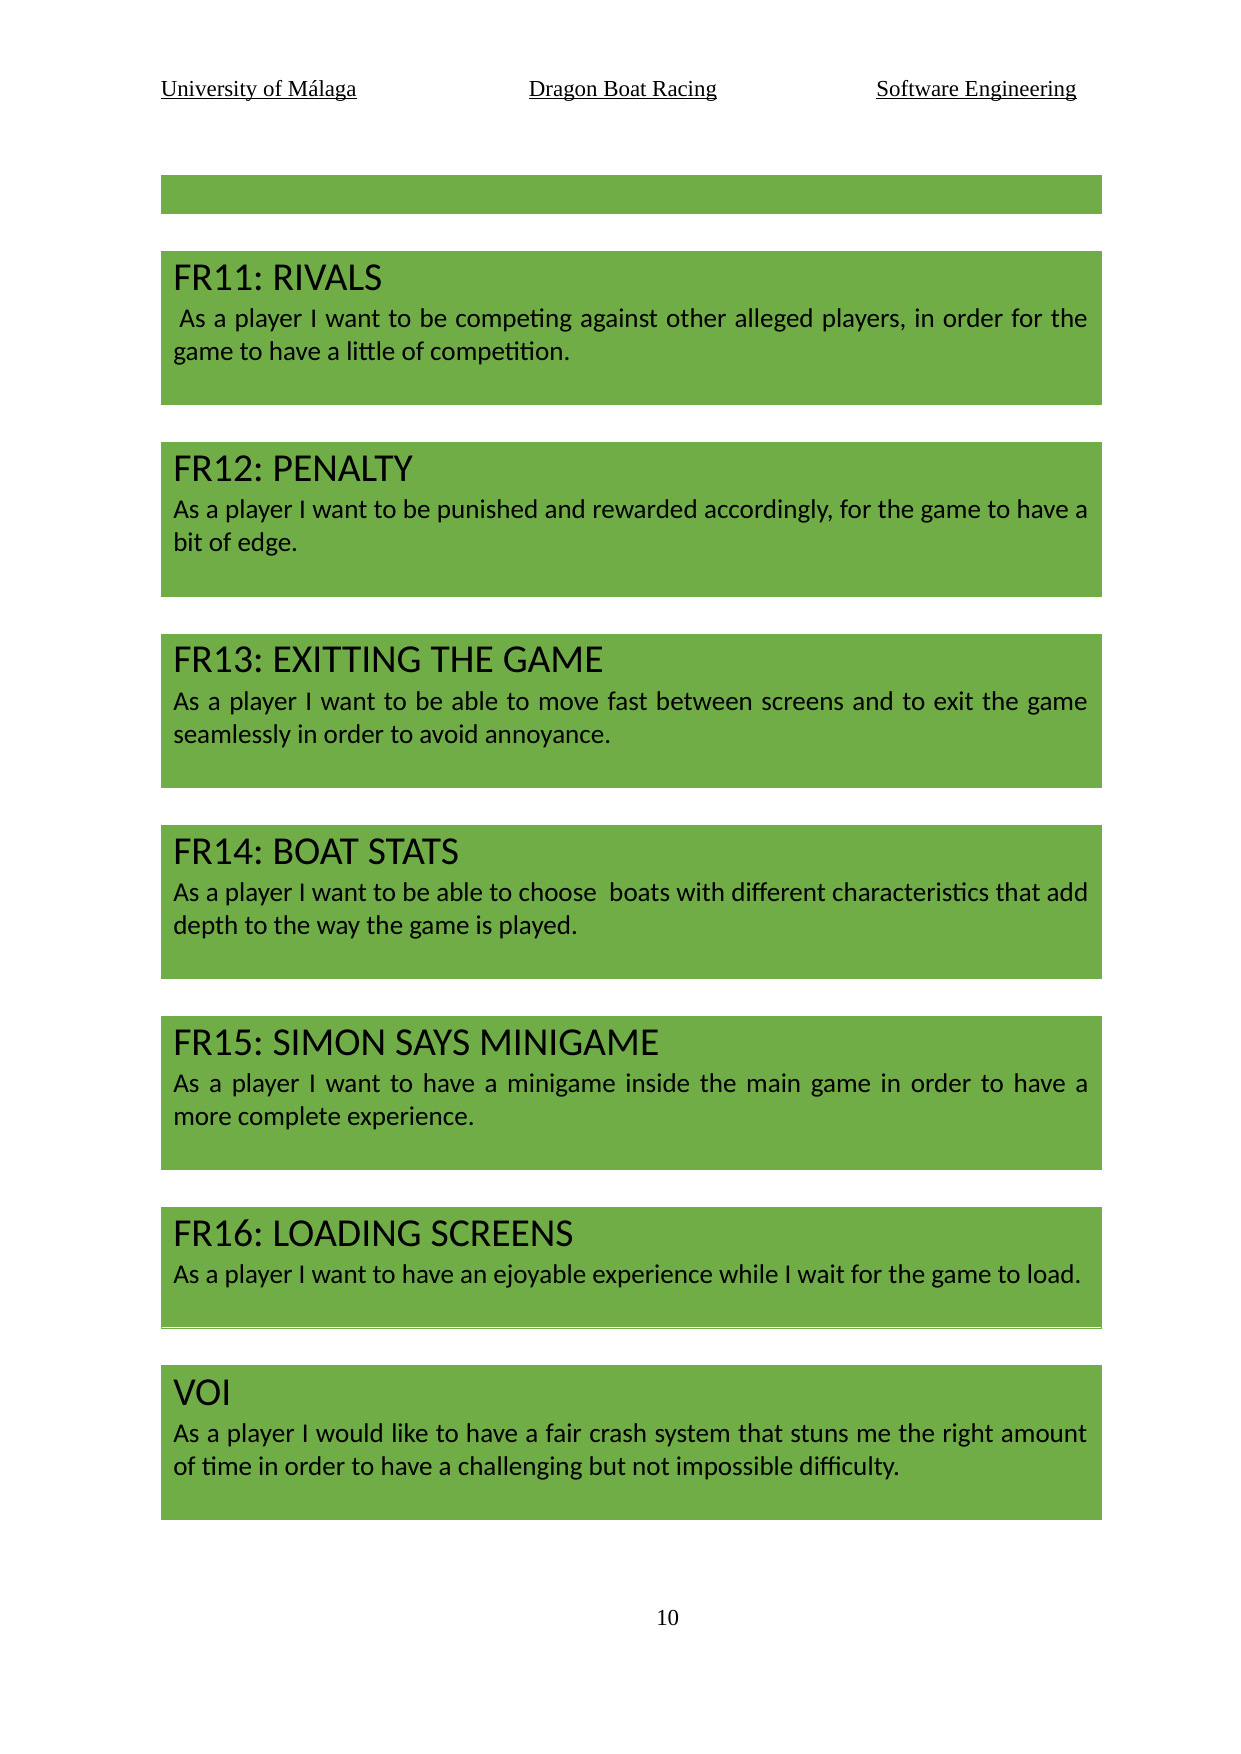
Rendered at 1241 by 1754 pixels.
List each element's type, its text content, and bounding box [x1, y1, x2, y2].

table_cell [162, 176, 1101, 213]
table_header VOI [162, 1366, 1101, 1415]
table_cell As a player I would like to have a fair crash system that stuns me the right amount of time in order to have a challenging but not impossible difficulty. [162, 1416, 1101, 1519]
table_header FR13: EXITTING THE GAME [162, 635, 1101, 683]
table_cell As a player I want to be competing against other alleged players, in order for the game to have a little of competition. [162, 301, 1101, 404]
table_cell As a player I want to be punished and rewarded accordingly, for the game to have a bit of edge. [162, 493, 1101, 596]
table_header FR11: RIVALS [162, 252, 1101, 300]
table_header FR15: SIMON SAYS MINIGAME [162, 1017, 1101, 1065]
table_header FR12: PENALTY [162, 443, 1101, 492]
table_cell As a player I want to be able to move fast between screens and to exit the game seamlessly in order to avoid annoyance. [162, 684, 1101, 787]
table_header FR16: LOADING SCREENS [162, 1208, 1101, 1257]
table_cell As a player I want to have a minigame inside the main game in order to have a more complete experience. [162, 1066, 1101, 1169]
table_cell As a player I want to have an ejoyable experience while I wait for the game to load. [162, 1258, 1101, 1327]
table_header FR14: BOAT STATS [162, 826, 1101, 874]
table_cell As a player I want to be able to choose boats with different characteristics that add depth to the way the game is played. [162, 875, 1101, 978]
